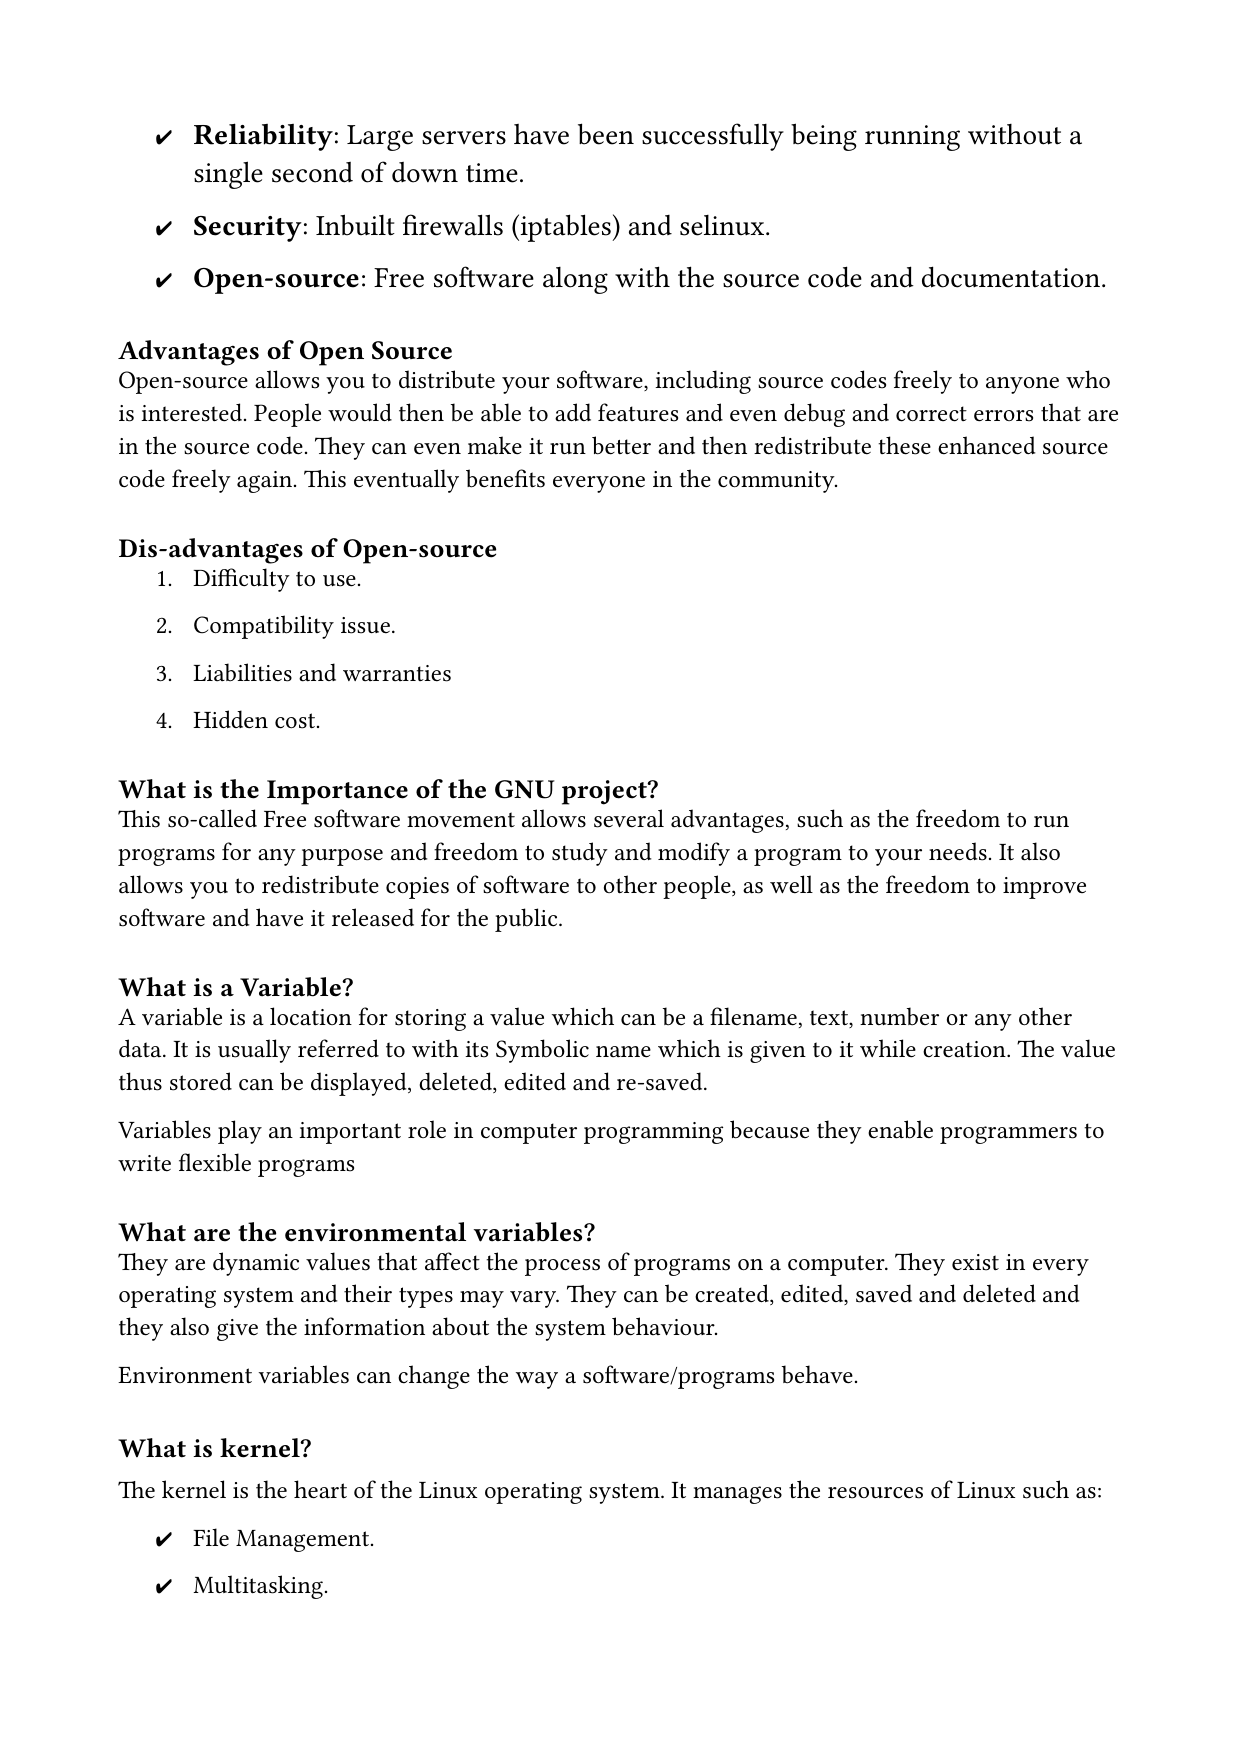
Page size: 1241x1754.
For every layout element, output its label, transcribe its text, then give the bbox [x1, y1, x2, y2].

text Variables play an important role in computer programming because they enable programmers to write flexible programs [118, 1116, 1122, 1177]
list Security: Inbuilt firewalls (iptables) and selinux. [156, 209, 1122, 242]
subtitle What is a Variable? [118, 972, 1122, 1003]
text The kernel is the heart of the Linux operating system. It manages the resources of Linux such as: [118, 1477, 1122, 1505]
list Liabilities and warranties [156, 658, 1122, 687]
subtitle What are the environmental variables? [118, 1217, 1122, 1248]
subtitle What is kernel? [118, 1433, 1122, 1464]
list Reliability: Large servers have been successfully being running without a single second of down time. [156, 118, 1122, 189]
text A variable is a location for storing a value which can be a filename, text, number or any other data. It is usually referred to with its Symbolic name which is given to it while creation. The value thus stored can be displayed, deleted, edited and re-saved. [118, 1003, 1122, 1097]
list File Management. [156, 1524, 1122, 1552]
subtitle Dis-advantages of Open-source [118, 533, 1122, 564]
list Multitasking. [156, 1571, 1122, 1600]
text Open-source allows you to distribute your software, including source codes freely to anyone who is interested. People would then be able to add features and even debug and correct errors that are in the source code. They can even make it run better and then redistribute these enhanced source code freely again. This eventually benefits everyone in the community. [118, 366, 1122, 493]
subtitle Advantages of Open Source [118, 335, 1122, 366]
subtitle What is the Importance of the GNU project? [118, 774, 1122, 805]
text Environment variables can change the way a software/programs behave. [118, 1361, 1122, 1389]
list Difficulty to use. [156, 564, 1122, 592]
text They are dynamic values that affect the process of programs on a computer. They exist in every operating system and their types may vary. They can be created, edited, saved and deleted and they also give the information about the system behaviour. [118, 1248, 1122, 1342]
text This so-called Free software movement allows several advantages, such as the freedom to run programs for any purpose and freedom to study and modify a program to your needs. It also allows you to redistribute copies of software to other people, as well as the freedom to improve software and have it released for the public. [118, 805, 1122, 932]
list Open-source: Free software along with the source code and documentation. [156, 262, 1122, 295]
list Hidden cost. [156, 706, 1122, 734]
list Compatibility issue. [156, 611, 1122, 640]
